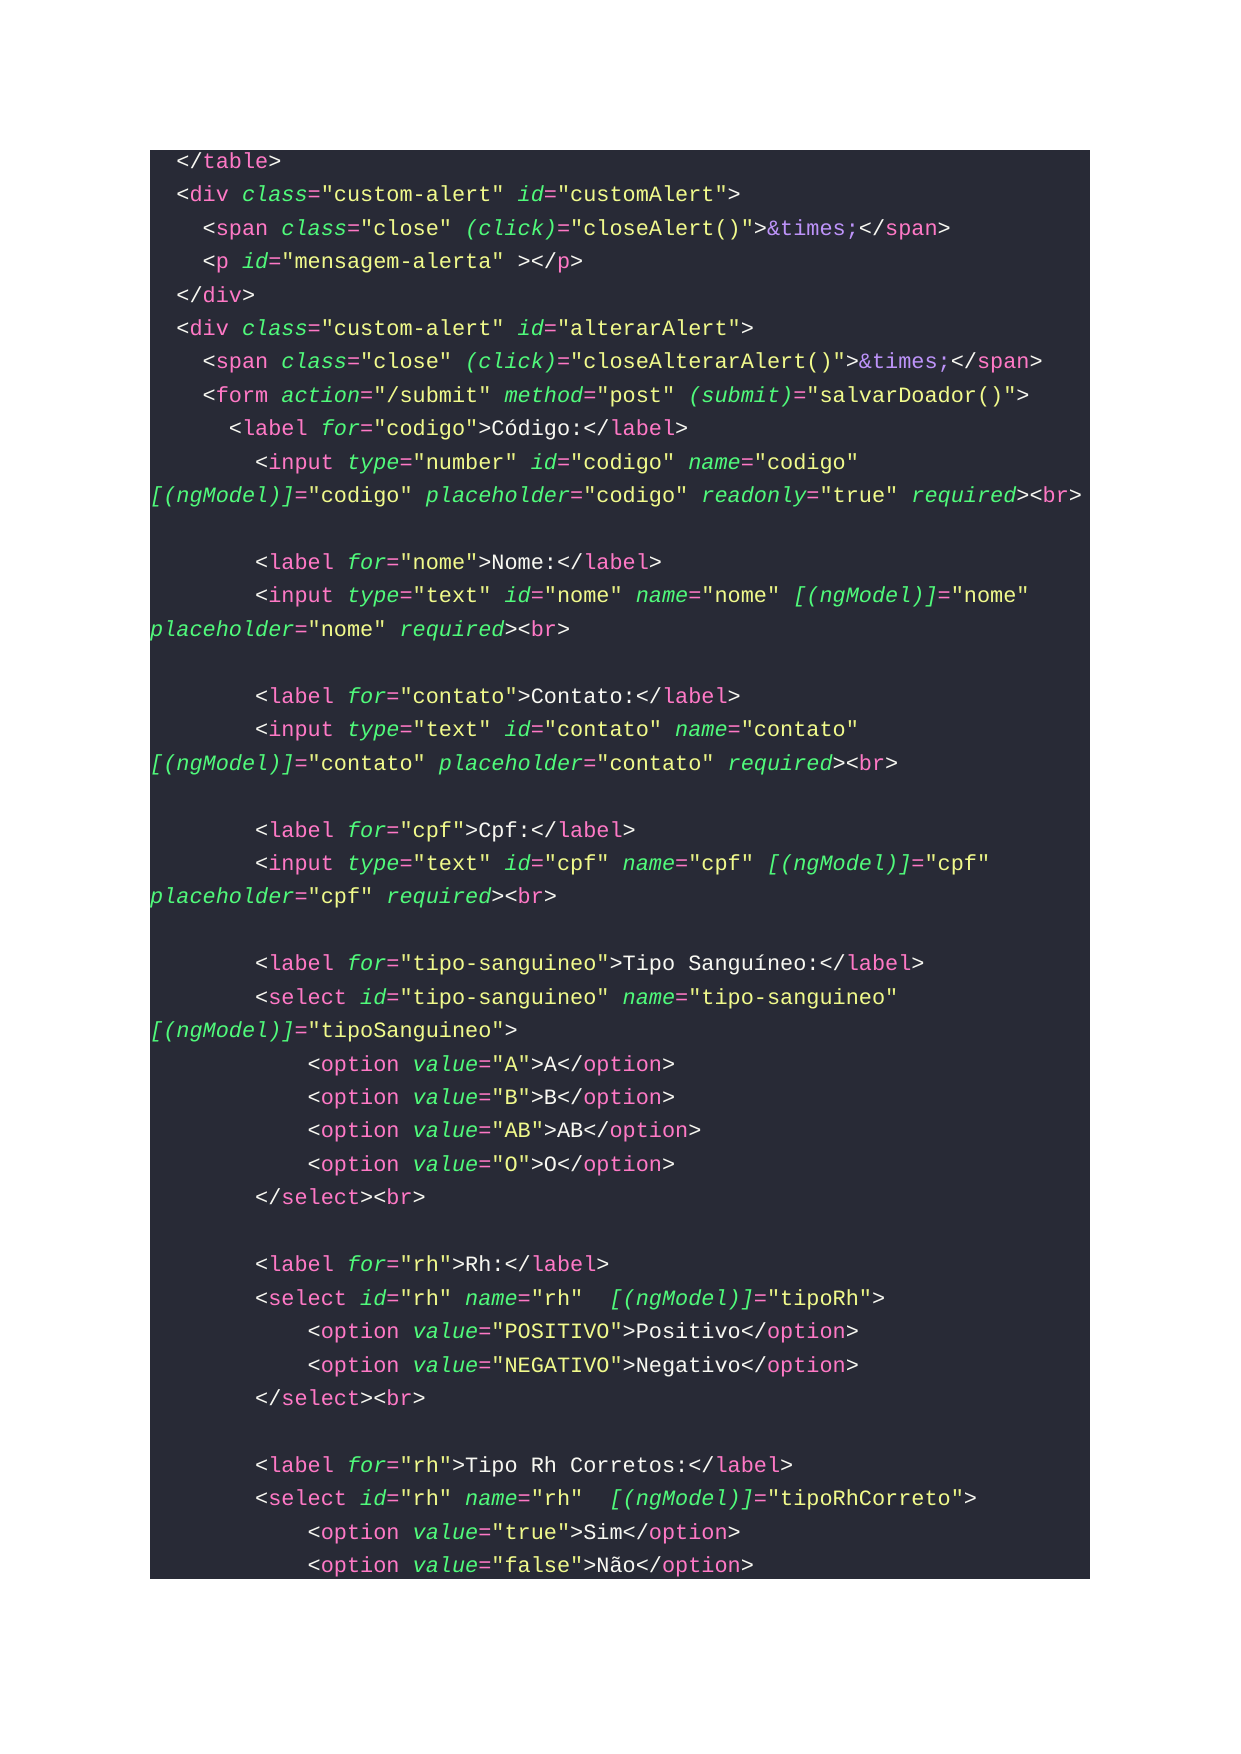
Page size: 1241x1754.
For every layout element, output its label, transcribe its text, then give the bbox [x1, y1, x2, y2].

text <input type="text" id="contato" name="contato" [(ngModel)]="contato" placeholder="contato" required><br> [150, 718, 1090, 777]
text <option value="true">Sim</option> [150, 1521, 1090, 1546]
text <form action="/submit" method="post" (submit)="salvarDoador()"> [150, 384, 1090, 409]
text <div class="custom-alert" id="alterarAlert"> [150, 317, 1090, 342]
text <select id="rh" name="rh" [(ngModel)]="tipoRh"> [150, 1287, 1090, 1312]
text <label for="tipo-sanguineo">Tipo Sanguíneo:</label> [150, 952, 1090, 977]
text </select><br> [150, 1187, 1090, 1211]
text <label for="contato">Contato:</label> [150, 685, 1090, 710]
text <option value="B">B</option> [150, 1086, 1090, 1111]
text <option value="false">Não</option> [150, 1554, 1090, 1579]
text <label for="rh">Rh:</label> [150, 1253, 1090, 1278]
text <option value="A">A</option> [150, 1053, 1090, 1078]
text <p id="mensagem-alerta" ></p> [150, 250, 1090, 275]
text <input type="text" id="cpf" name="cpf" [(ngModel)]="cpf" placeholder="cpf" required><br> [150, 852, 1090, 910]
text <label for="codigo">Código:</label> [150, 417, 1090, 442]
text </table> [150, 150, 1090, 175]
text <option value="O">O</option> [150, 1153, 1090, 1178]
text <div class="custom-alert" id="customAlert"> [150, 183, 1090, 208]
text <option value="NEGATIVO">Negativo</option> [150, 1354, 1090, 1378]
text <input type="number" id="codigo" name="codigo" [(ngModel)]="codigo" placeholder="codigo" readonly="true" required><br> [150, 451, 1090, 509]
text <input type="text" id="nome" name="nome" [(ngModel)]="nome" placeholder="nome" required><br> [150, 585, 1090, 643]
text </select><br> [150, 1387, 1090, 1412]
text </div> [150, 284, 1090, 308]
text <option value="AB">AB</option> [150, 1120, 1090, 1144]
text <label for="rh">Tipo Rh Corretos:</label> [150, 1454, 1090, 1479]
text <select id="tipo-sanguineo" name="tipo-sanguineo" [(ngModel)]="tipoSanguineo"> [150, 986, 1090, 1044]
text <span class="close" (click)="closeAlterarAlert()">&times;</span> [150, 351, 1090, 375]
text <label for="cpf">Cpf:</label> [150, 819, 1090, 843]
text <label for="nome">Nome:</label> [150, 551, 1090, 576]
text <span class="close" (click)="closeAlert()">&times;</span> [150, 217, 1090, 242]
text <option value="POSITIVO">Positivo</option> [150, 1320, 1090, 1345]
text <select id="rh" name="rh" [(ngModel)]="tipoRhCorreto"> [150, 1487, 1090, 1512]
